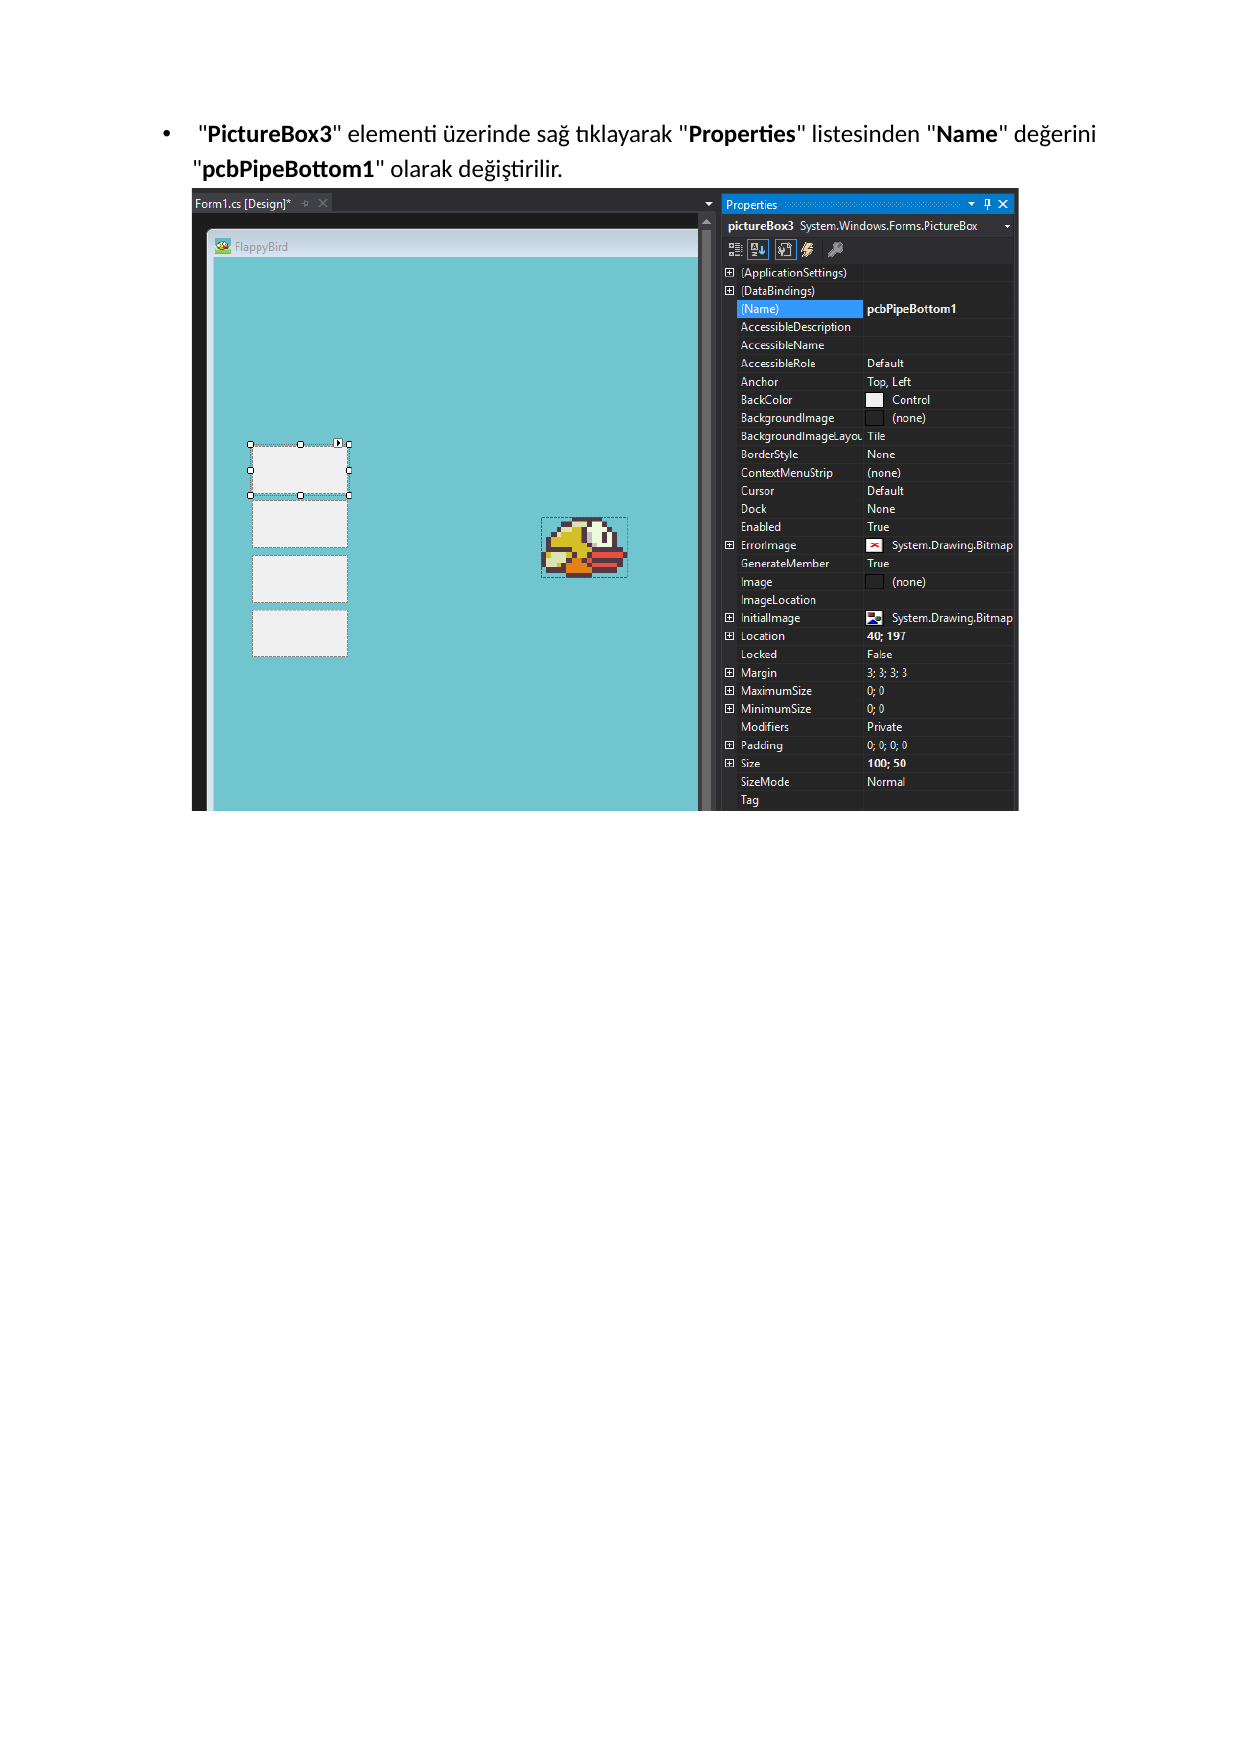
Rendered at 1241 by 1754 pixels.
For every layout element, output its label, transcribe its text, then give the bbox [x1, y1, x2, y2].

picture [191, 188, 1019, 811]
list "PictureBox3" elementi üzerinde sağ tıklayarak "Properties" listesinden "Name" değerini "pcbPipeBottom1" olarak değiştirilir. [162, 118, 1122, 810]
